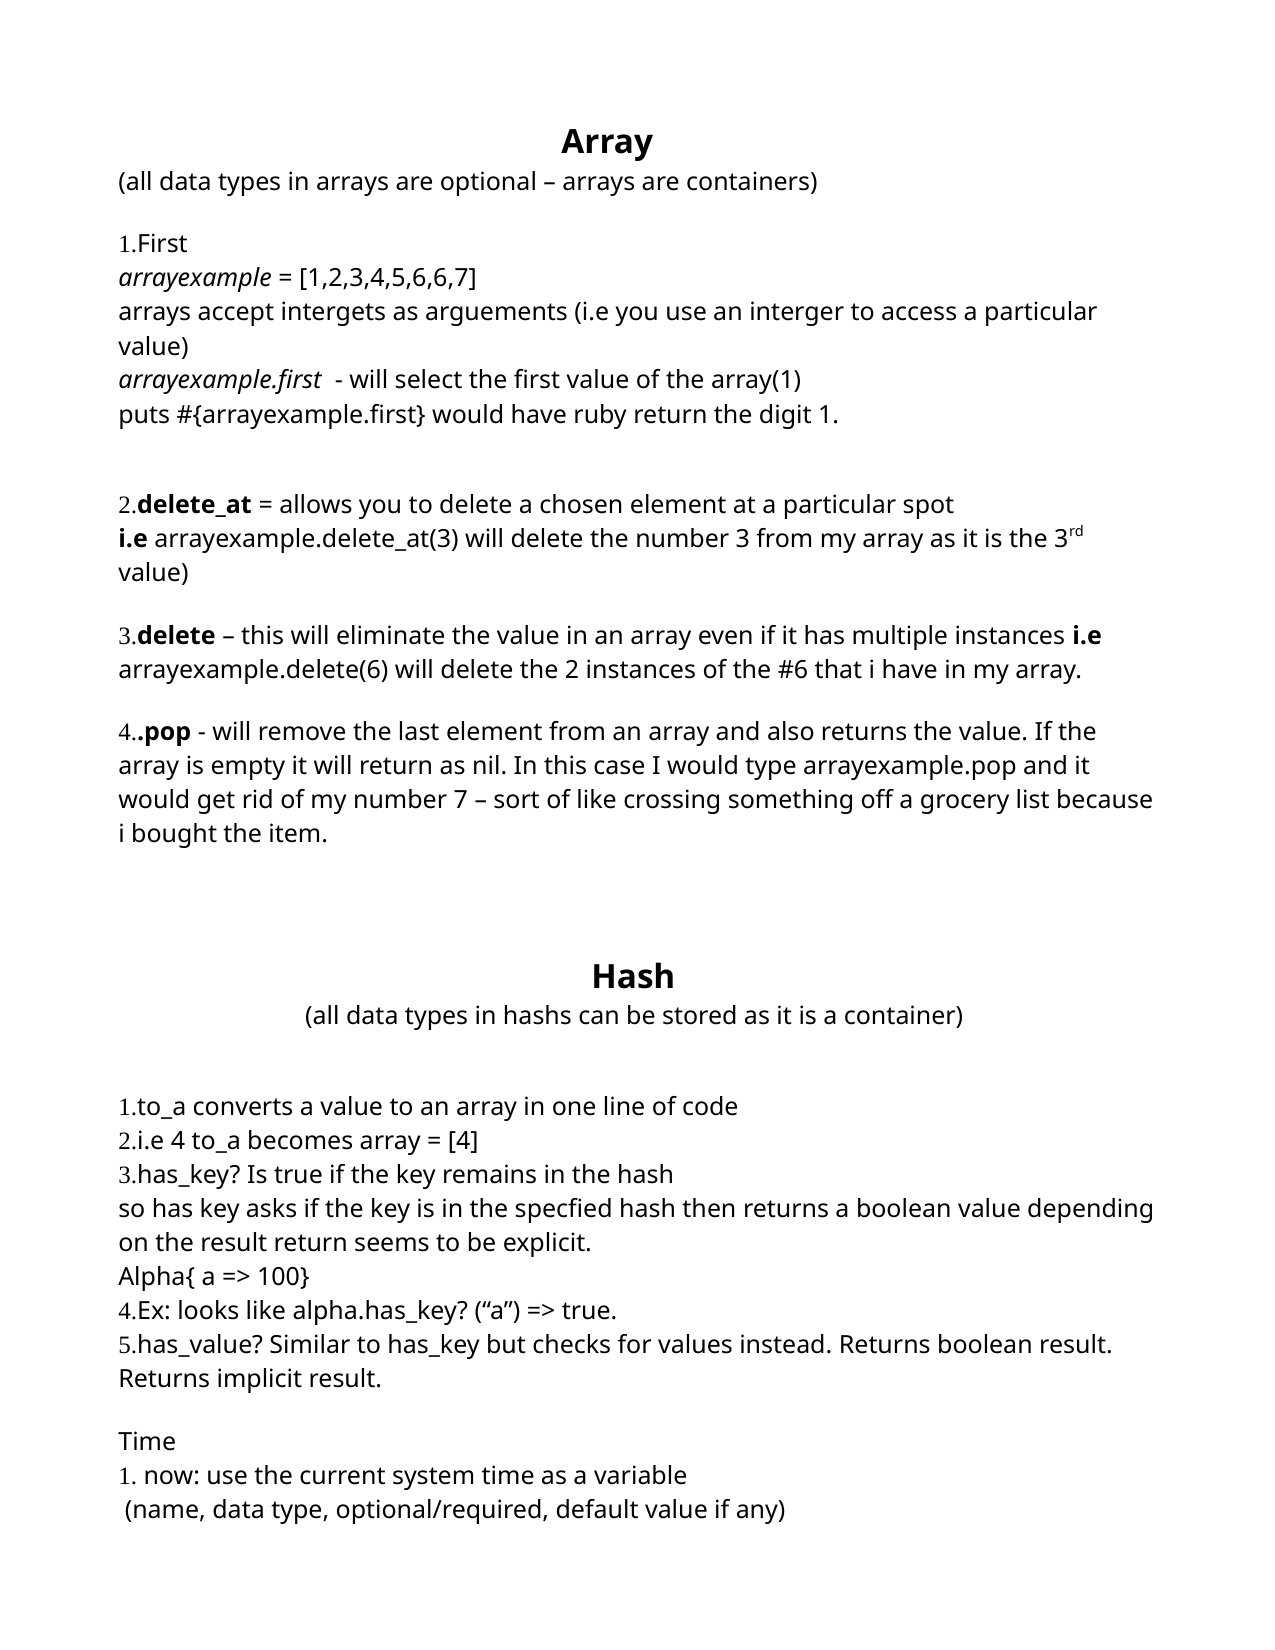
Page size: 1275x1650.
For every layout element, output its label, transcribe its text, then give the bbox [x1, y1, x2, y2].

text arrayexample.first - will select the first value of the array(1) [118, 362, 1157, 396]
list delete – this will eliminate the value in an array even if it has multiple instances i.e arrayexample.delete(6) will delete the 2 instances of the #6 that i have in my array. [118, 617, 1157, 686]
list First [118, 226, 1157, 260]
list has_value? Similar to has_key but checks for values instead. Returns boolean result. Returns implicit result. [118, 1327, 1157, 1395]
text arrays accept intergets as arguements (i.e you use an interger to access a particular value) [118, 294, 1157, 362]
list i.e arrayexample.delete_at(3) will delete the number 3 from my array as it is the 3rd value) [118, 521, 1157, 589]
list i.e 4 to_a becomes array = [4] [118, 1123, 1157, 1157]
list .pop - will remove the last element from an array and also returns the value. If the array is empty it will return as nil. In this case I would type arrayexample.pop and it would get rid of my number 7 – sort of like crossing something off a grocery list because i bought the item. [118, 714, 1157, 850]
list Alpha{ a => 100} [118, 1259, 1157, 1293]
list to_a converts a value to an array in one line of code [118, 1088, 1157, 1123]
list (all data types in arrays are optional – arrays are containers) [118, 163, 1157, 198]
text Time [118, 1423, 1157, 1457]
text arrayexample = [1,2,3,4,5,6,6,7] [118, 260, 1157, 294]
text Array [118, 118, 1157, 163]
list delete_at = allows you to delete a chosen element at a particular spot [118, 487, 1157, 521]
text Hash [118, 952, 1157, 998]
list now: use the current system time as a variable [118, 1457, 1157, 1492]
list Ex: looks like alpha.has_key? (“a”) => true. [118, 1293, 1157, 1327]
list (name, data type, optional/required, default value if any) [118, 1492, 1157, 1526]
text puts #{arrayexample.first} would have ruby return the digit 1. [118, 396, 1157, 430]
list has_key? Is true if the key remains in the hash [118, 1157, 1157, 1191]
text (all data types in hashs can be stored as it is a container) [118, 998, 1157, 1032]
list so has key asks if the key is in the specfied hash then returns a boolean value depending on the result return seems to be explicit. [118, 1191, 1157, 1259]
